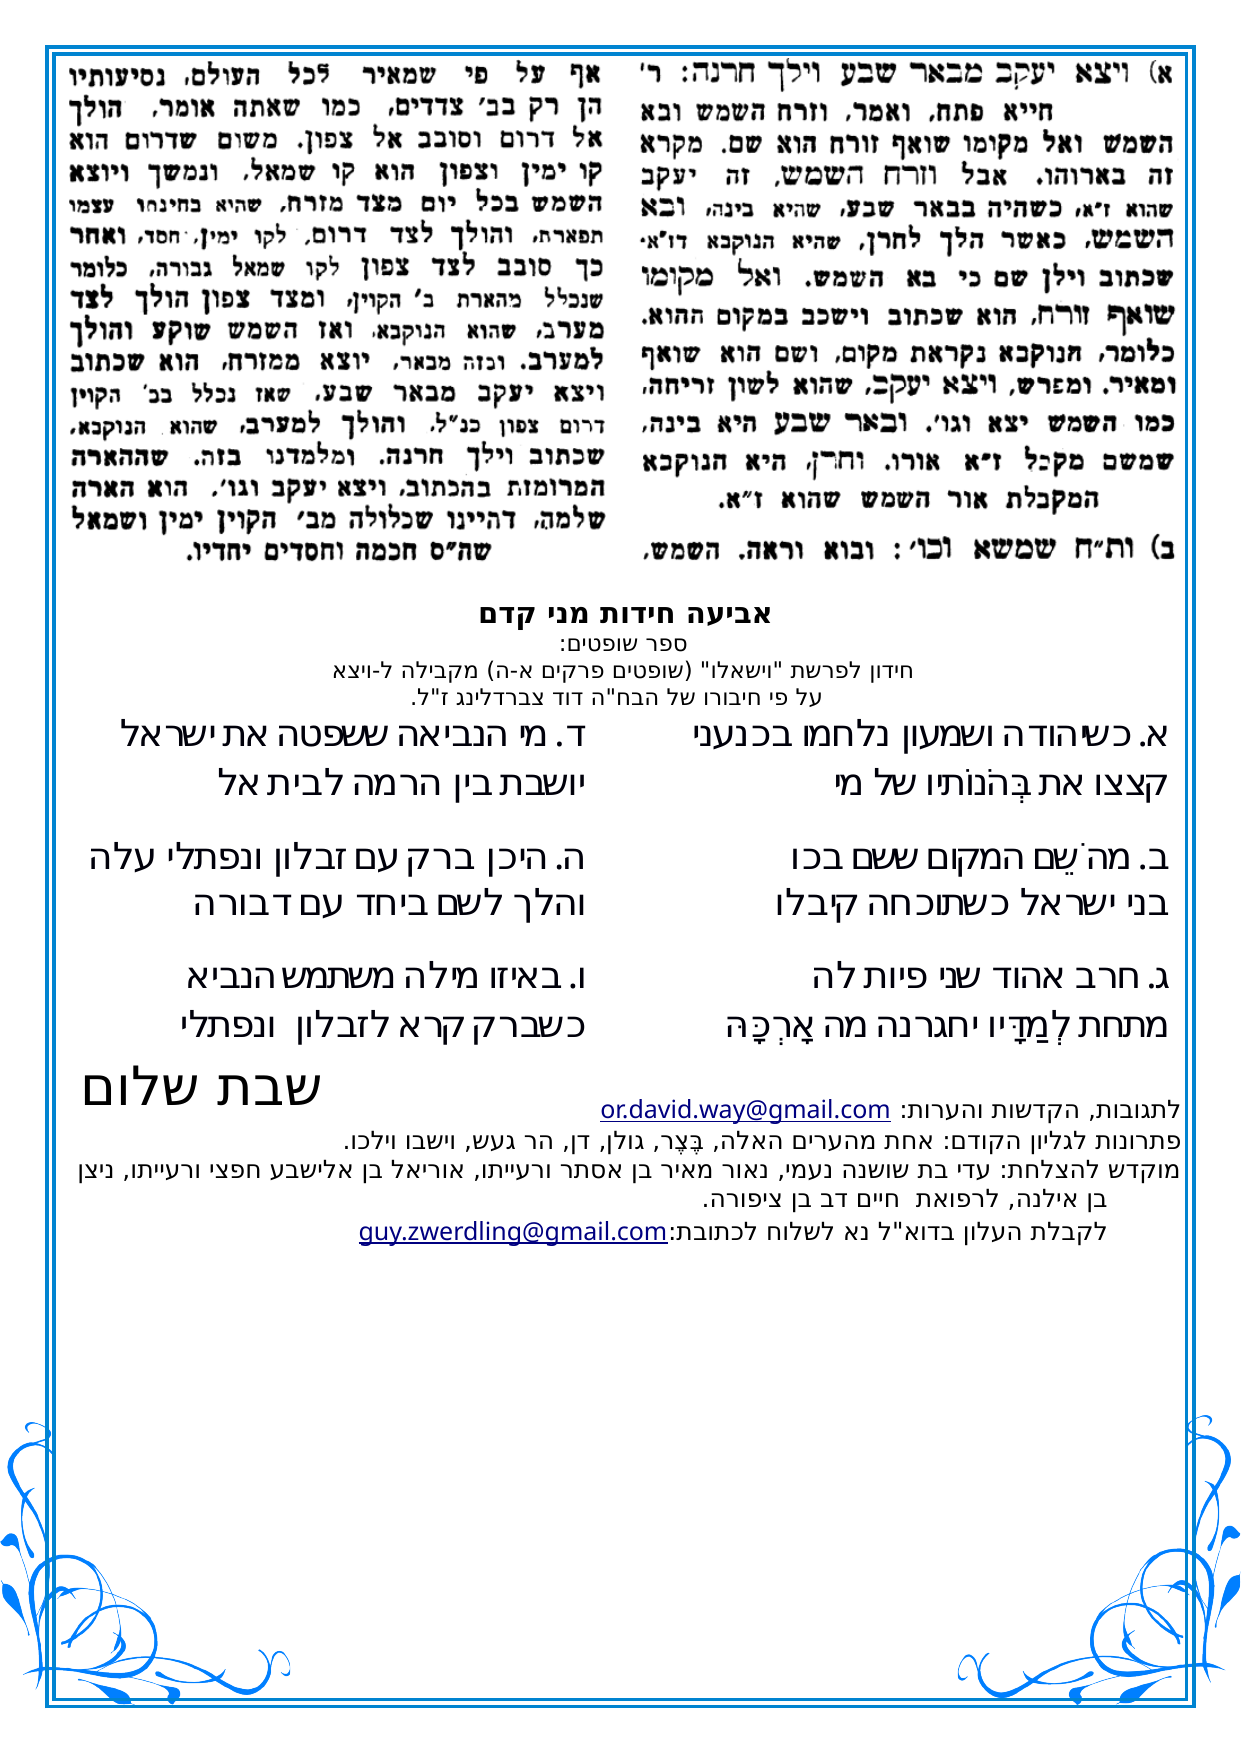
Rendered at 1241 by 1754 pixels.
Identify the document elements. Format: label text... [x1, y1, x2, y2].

picture [957, 1415, 1192, 1705]
list חידון לפרשת "וישאלו" (שופטים פרקים א-ה) מקבילה ל-ויצא [59, 657, 1185, 684]
picture [1196, 1415, 1241, 1705]
picture [0, 1422, 45, 1705]
list על פי חיבורו של הבח"ה דוד צברדלינג ז"ל. [59, 684, 1182, 710]
picture [56, 1422, 291, 1698]
list לקבלת העלון בדוא"ל נא לשלוח לכתובת:guy.zwerdling@gmail.com [59, 1213, 1182, 1247]
list ספר שופטים: [59, 630, 1185, 657]
list לתגובות, הקדשות והערות: or.david.way@gmail.com [59, 1092, 1182, 1126]
picture [49, 1422, 291, 1705]
list אביעה חידות מני קדם [59, 596, 1182, 630]
list פתרונות לגליון הקודם: אחת מהערים האלה, בֶּצֶר, גולן, דן, הר געש, וישבו וילכו. [59, 1126, 1182, 1155]
picture [58, 58, 1182, 568]
list מוקדש להצלחת: עדי בת שושנה נעמי, נאור מאיר בן אסתר ורעייתו, אוריאל בן אלישבע חפצי ורעייתו, ניצן בן אילנה, לרפואת חיים דב בן ציפורה. [59, 1155, 1182, 1213]
picture [957, 1415, 1185, 1698]
